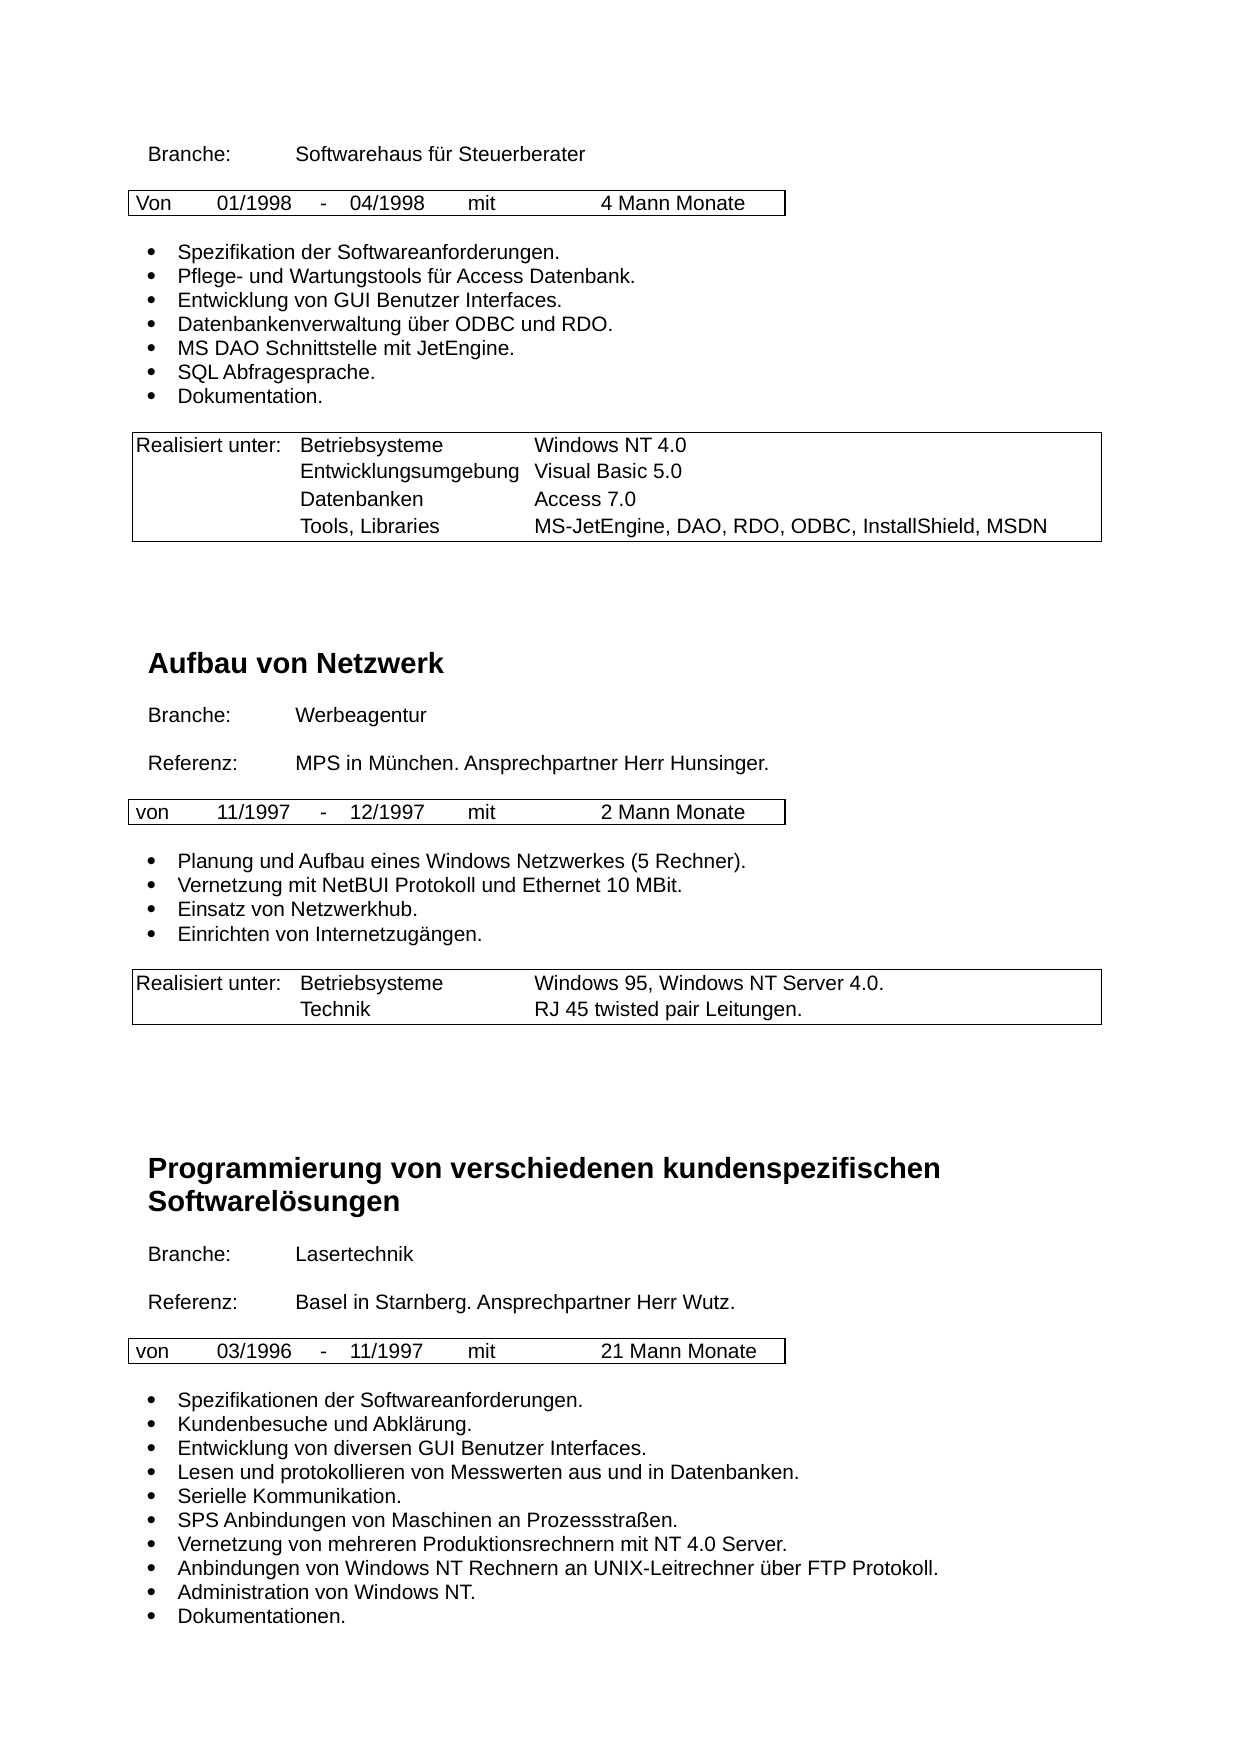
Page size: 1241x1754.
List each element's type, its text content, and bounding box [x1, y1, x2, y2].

table_cell Tools, Libraries [297, 514, 531, 541]
table_header - [313, 800, 342, 824]
list Spezifikationen der Softwareanforderungen. [148, 1387, 1110, 1412]
list SQL Abfragesprache. [148, 360, 1110, 384]
list Administration von Windows NT. [148, 1580, 1110, 1604]
list Serielle Kommunikation. [148, 1484, 1110, 1508]
table_header 03/1996 [209, 1339, 313, 1362]
table_header Windows 95, Windows NT Server 4.0. [531, 970, 1101, 997]
table_header 11/1997 [342, 1339, 460, 1362]
subtitle Aufbau von Netzwerk [148, 646, 1110, 679]
table_header - [313, 191, 342, 215]
table_header Windows NT 4.0 [531, 433, 1101, 459]
list Dokumentationen. [148, 1604, 1110, 1628]
table_cell [133, 487, 297, 514]
table_header 01/1998 [209, 191, 313, 215]
table_cell Datenbanken [297, 487, 531, 514]
table_cell Visual Basic 5.0 [531, 459, 1101, 487]
table_header von [129, 1339, 209, 1362]
table_header 04/1998 [342, 191, 460, 215]
text Referenz: MPS in München. Ansprechpartner Herr Hunsinger. [148, 751, 1110, 775]
text Branche: Werbeagentur [148, 703, 1110, 727]
list Planung und Aufbau eines Windows Netzwerkes (5 Rechner). [148, 849, 1110, 873]
list Entwicklung von diversen GUI Benutzer Interfaces. [148, 1436, 1110, 1460]
table_header 2 Mann Monate [593, 800, 784, 824]
table_header 12/1997 [342, 800, 460, 824]
table_cell Entwicklungsumgebung [297, 459, 531, 487]
subtitle Programmierung von verschiedenen kundenspezifischen Softwarelösungen [148, 1151, 1110, 1218]
table_cell [133, 997, 297, 1024]
table_header Betriebsysteme [297, 433, 531, 459]
list Entwicklung von GUI Benutzer Interfaces. [148, 288, 1110, 312]
list Einrichten von Internetzugängen. [148, 921, 1110, 945]
list Pflege- und Wartungstools für Access Datenbank. [148, 264, 1110, 288]
table_cell Access 7.0 [531, 487, 1101, 514]
table_header 4 Mann Monate [593, 191, 784, 215]
list SPS Anbindungen von Maschinen an Prozessstraßen. [148, 1508, 1110, 1532]
table_header Realisiert unter: [133, 433, 297, 459]
table_header 11/1997 [209, 800, 313, 824]
list Anbindungen von Windows NT Rechnern an UNIX-Leitrechner über FTP Protokoll. [148, 1556, 1110, 1580]
table_header - [313, 1339, 342, 1362]
table_header Realisiert unter: [133, 970, 297, 997]
list Vernetzung von mehreren Produktionsrechnern mit NT 4.0 Server. [148, 1532, 1110, 1556]
table_header Von [129, 191, 209, 215]
text Branche: Softwarehaus für Steuerberater [148, 142, 1110, 166]
list Kundenbesuche und Abklärung. [148, 1412, 1110, 1436]
table_cell [133, 514, 297, 541]
text Branche: Lasertechnik [148, 1242, 1110, 1266]
table_cell Technik [297, 997, 531, 1024]
list MS DAO Schnittstelle mit JetEngine. [148, 336, 1110, 360]
table_cell RJ 45 twisted pair Leitungen. [531, 997, 1101, 1024]
list Vernetzung mit NetBUI Protokoll und Ethernet 10 MBit. [148, 873, 1110, 897]
table_cell [133, 459, 297, 487]
table_header 21 Mann Monate [593, 1339, 784, 1362]
list Einsatz von Netzwerkhub. [148, 897, 1110, 921]
list Spezifikation der Softwareanforderungen. [148, 240, 1110, 264]
table_header mit [460, 800, 593, 824]
list Datenbankenverwaltung über ODBC und RDO. [148, 312, 1110, 336]
list Lesen und protokollieren von Messwerten aus und in Datenbanken. [148, 1460, 1110, 1484]
table_header Betriebsysteme [297, 970, 531, 997]
text Referenz: Basel in Starnberg. Ansprechpartner Herr Wutz. [148, 1289, 1110, 1313]
table_header von [129, 800, 209, 824]
table_cell MS-JetEngine, DAO, RDO, ODBC, InstallShield, MSDN [531, 514, 1101, 541]
list Dokumentation. [148, 384, 1110, 408]
table_header mit [460, 1339, 593, 1362]
table_header mit [460, 191, 593, 215]
